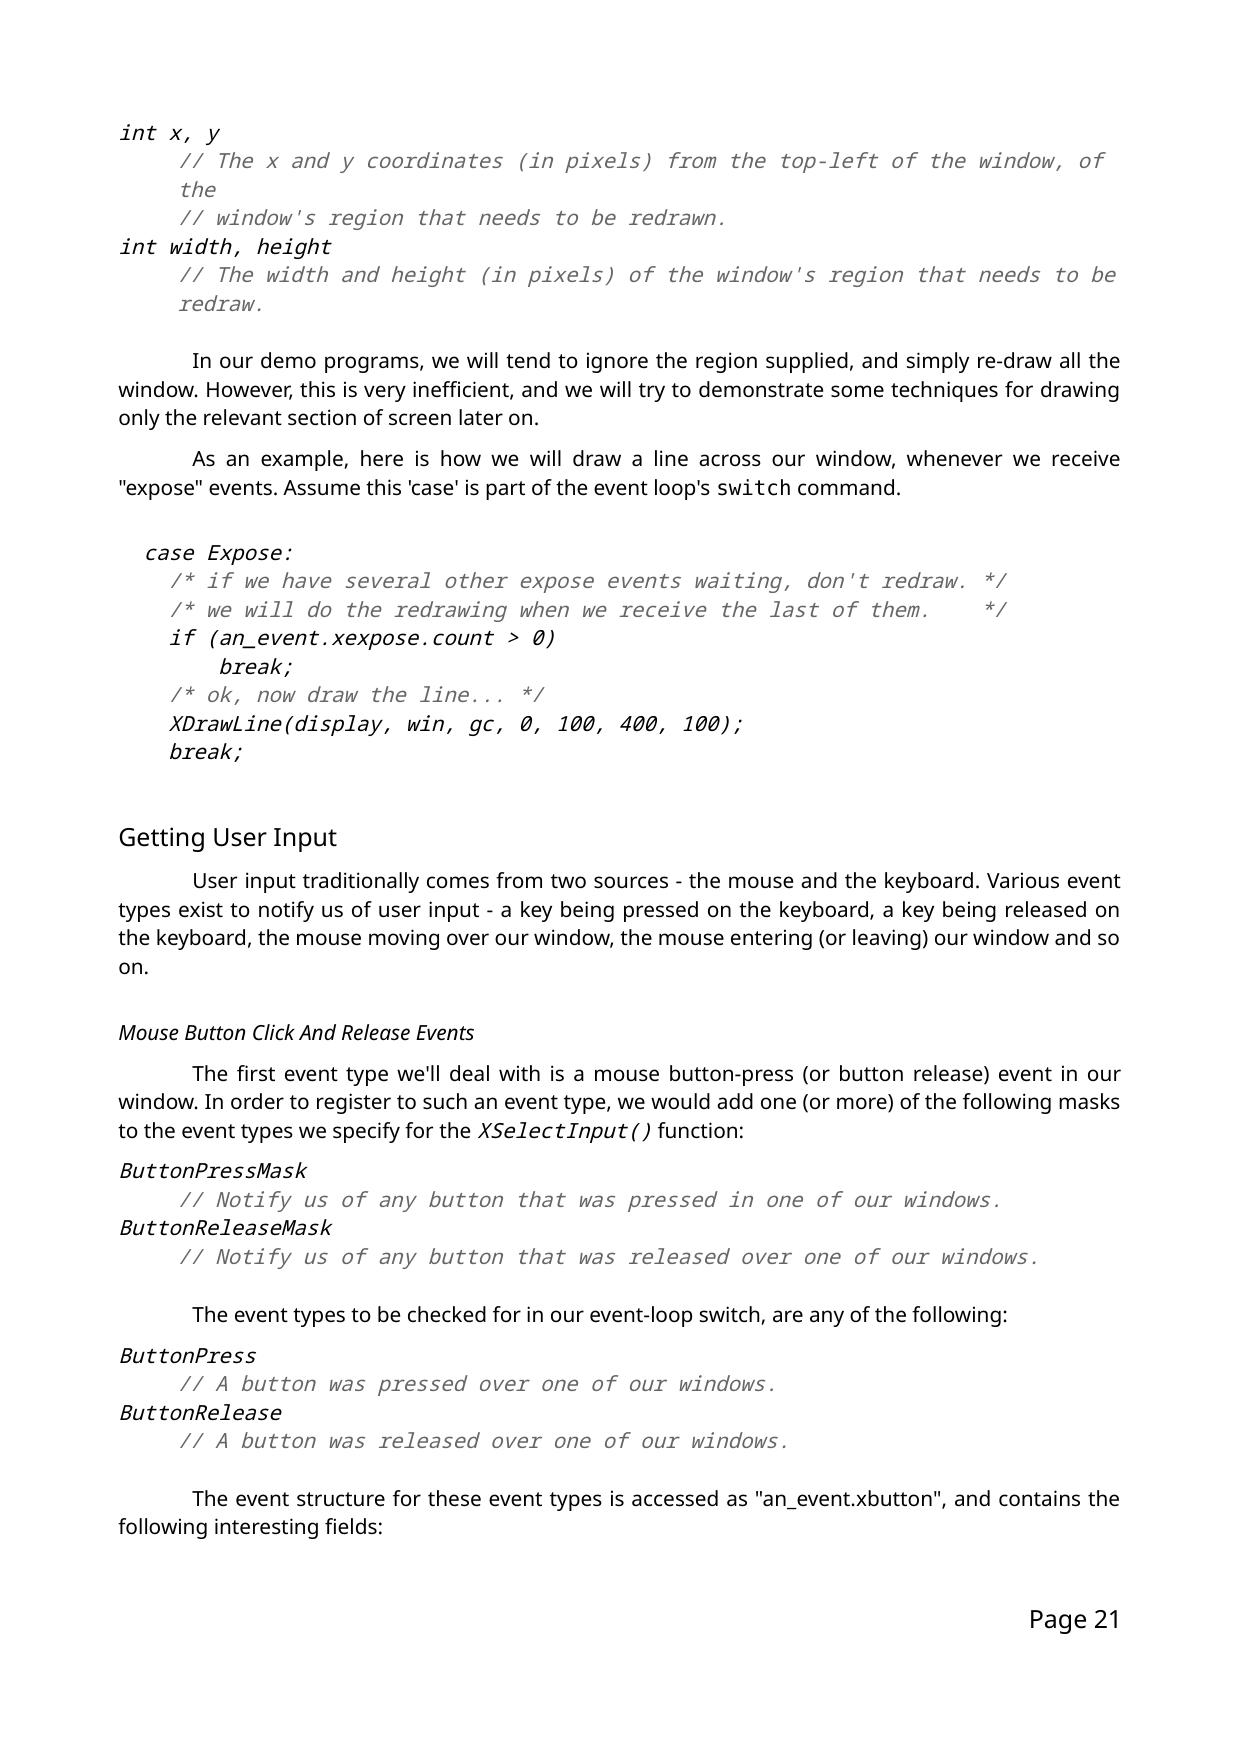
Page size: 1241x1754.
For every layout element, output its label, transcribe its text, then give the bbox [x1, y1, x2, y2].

text case Expose: [118, 538, 1122, 567]
text The first event type we'll deal with is a mouse button-press (or button release) event in our window. In order to register to such an event type, we would add one (or more) of the following masks to the event types we specify for the XSelectInput() function: [118, 1059, 1122, 1144]
text XDrawLine(display, win, gc, 0, 100, 400, 100); [118, 709, 1122, 737]
text /* if we have several other expose events waiting, don't redraw. */ [118, 567, 1122, 595]
subtitle int width, height [118, 232, 1122, 260]
text The event structure for these event types is accessed as "an_event.xbutton", and contains the following interesting fields: [118, 1484, 1122, 1541]
list // window's region that needs to be redrawn. [177, 203, 1122, 232]
subtitle ButtonRelease [118, 1398, 1122, 1426]
subtitle int x, y [118, 118, 1122, 147]
text if (an_event.xexpose.count > 0) [118, 623, 1122, 652]
list // Notify us of any button that was released over one of our windows. [177, 1242, 1122, 1270]
text break; [118, 652, 1122, 680]
subtitle ButtonPressMask [118, 1157, 1122, 1185]
text break; [118, 737, 1122, 766]
subtitle ButtonPress [118, 1341, 1122, 1369]
list // The x and y coordinates (in pixels) from the top-left of the window, of the [177, 147, 1122, 203]
subtitle ButtonReleaseMask [118, 1213, 1122, 1242]
text User input traditionally comes from two sources - the mouse and the keyboard. Various event types exist to notify us of user input - a key being pressed on the keyboard, a key being released on the keyboard, the mouse moving over our window, the mouse entering (or leaving) our window and so on. [118, 867, 1122, 980]
list // Notify us of any button that was pressed in one of our windows. [177, 1185, 1122, 1213]
list // A button was released over one of our windows. [177, 1426, 1122, 1454]
subtitle Getting User Input [118, 820, 1122, 854]
text In our demo programs, we will tend to ignore the region supplied, and simply re-draw all the window. However, this is very inefficient, and we will try to demonstrate some techniques for drawing only the relevant section of screen later on. [118, 347, 1122, 432]
subtitle Mouse Button Click And Release Events [118, 1018, 1122, 1046]
text As an example, here is how we will draw a line across our window, whenever we receive "expose" events. Assume this 'case' is part of the event loop's switch command. [118, 444, 1122, 501]
text The event types to be checked for in our event-loop switch, are any of the following: [118, 1300, 1122, 1328]
list // A button was pressed over one of our windows. [177, 1369, 1122, 1398]
text /* we will do the redrawing when we receive the last of them. */ [118, 595, 1122, 623]
list // The width and height (in pixels) of the window's region that needs to be redraw. [177, 260, 1122, 317]
text /* ok, now draw the line... */ [118, 680, 1122, 709]
